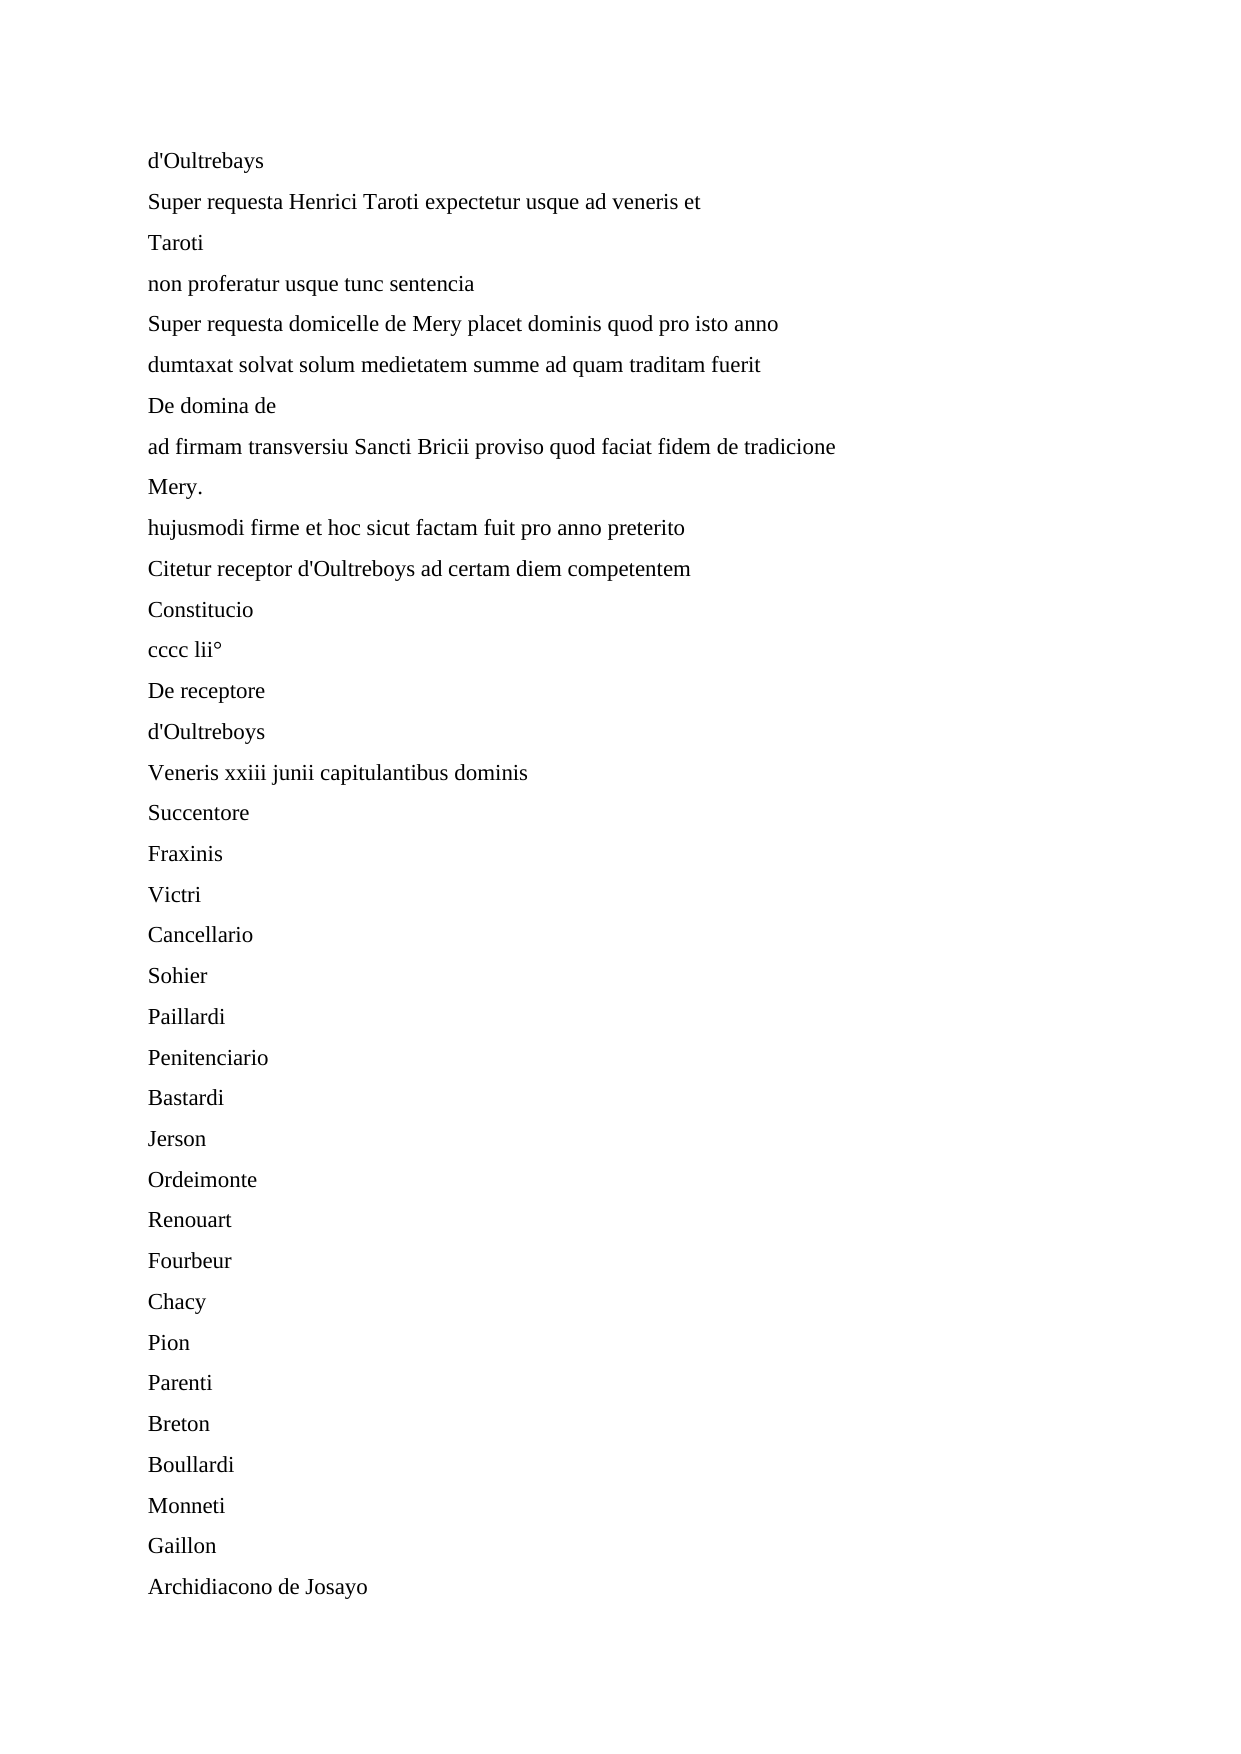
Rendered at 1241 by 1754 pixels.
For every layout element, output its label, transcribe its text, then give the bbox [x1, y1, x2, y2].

text Parenti [148, 1369, 1093, 1396]
text Renouart [148, 1207, 1093, 1233]
text Super requesta Henrici Taroti expectetur usque ad veneris et [148, 188, 1093, 215]
text Victri [148, 881, 1093, 907]
text Citetur receptor d'Oultreboys ad certam diem competentem [148, 555, 1093, 581]
text Paillardi [148, 1003, 1093, 1029]
text Super requesta domicelle de Mery placet dominis quod pro isto anno [148, 311, 1093, 337]
text Archidiacono de Josayo [148, 1573, 1093, 1599]
text Gaillon [148, 1532, 1093, 1559]
text Bastardi [148, 1084, 1093, 1111]
text d'Oultreboys [148, 718, 1093, 744]
text Mery. [148, 473, 1093, 500]
text cccc lii° [148, 636, 1093, 663]
text De domina de [148, 392, 1093, 418]
text Penitenciario [148, 1044, 1093, 1070]
text Jerson [148, 1125, 1093, 1151]
text Fraxinis [148, 840, 1093, 866]
text Succentore [148, 799, 1093, 826]
text Monneti [148, 1492, 1093, 1518]
text non proferatur usque tunc sentencia [148, 270, 1093, 296]
text Pion [148, 1329, 1093, 1355]
text Cancellario [148, 921, 1093, 948]
text Boullardi [148, 1451, 1093, 1477]
text hujusmodi firme et hoc sicut factam fuit pro anno preterito [148, 514, 1093, 541]
text Sohier [148, 962, 1093, 988]
text Constitucio [148, 596, 1093, 622]
text dumtaxat solvat solum medietatem summe ad quam traditam fuerit [148, 351, 1093, 378]
text Chacy [148, 1288, 1093, 1314]
text Breton [148, 1410, 1093, 1437]
text Ordeimonte [148, 1166, 1093, 1192]
text ad firmam transversiu Sancti Bricii proviso quod faciat fidem de tradicione [148, 433, 1093, 459]
text Fourbeur [148, 1247, 1093, 1274]
text De receptore [148, 677, 1093, 703]
text Taroti [148, 229, 1093, 255]
text d'Oultrebays [148, 148, 1093, 174]
text Veneris xxiii junii capitulantibus dominis [148, 758, 1093, 785]
